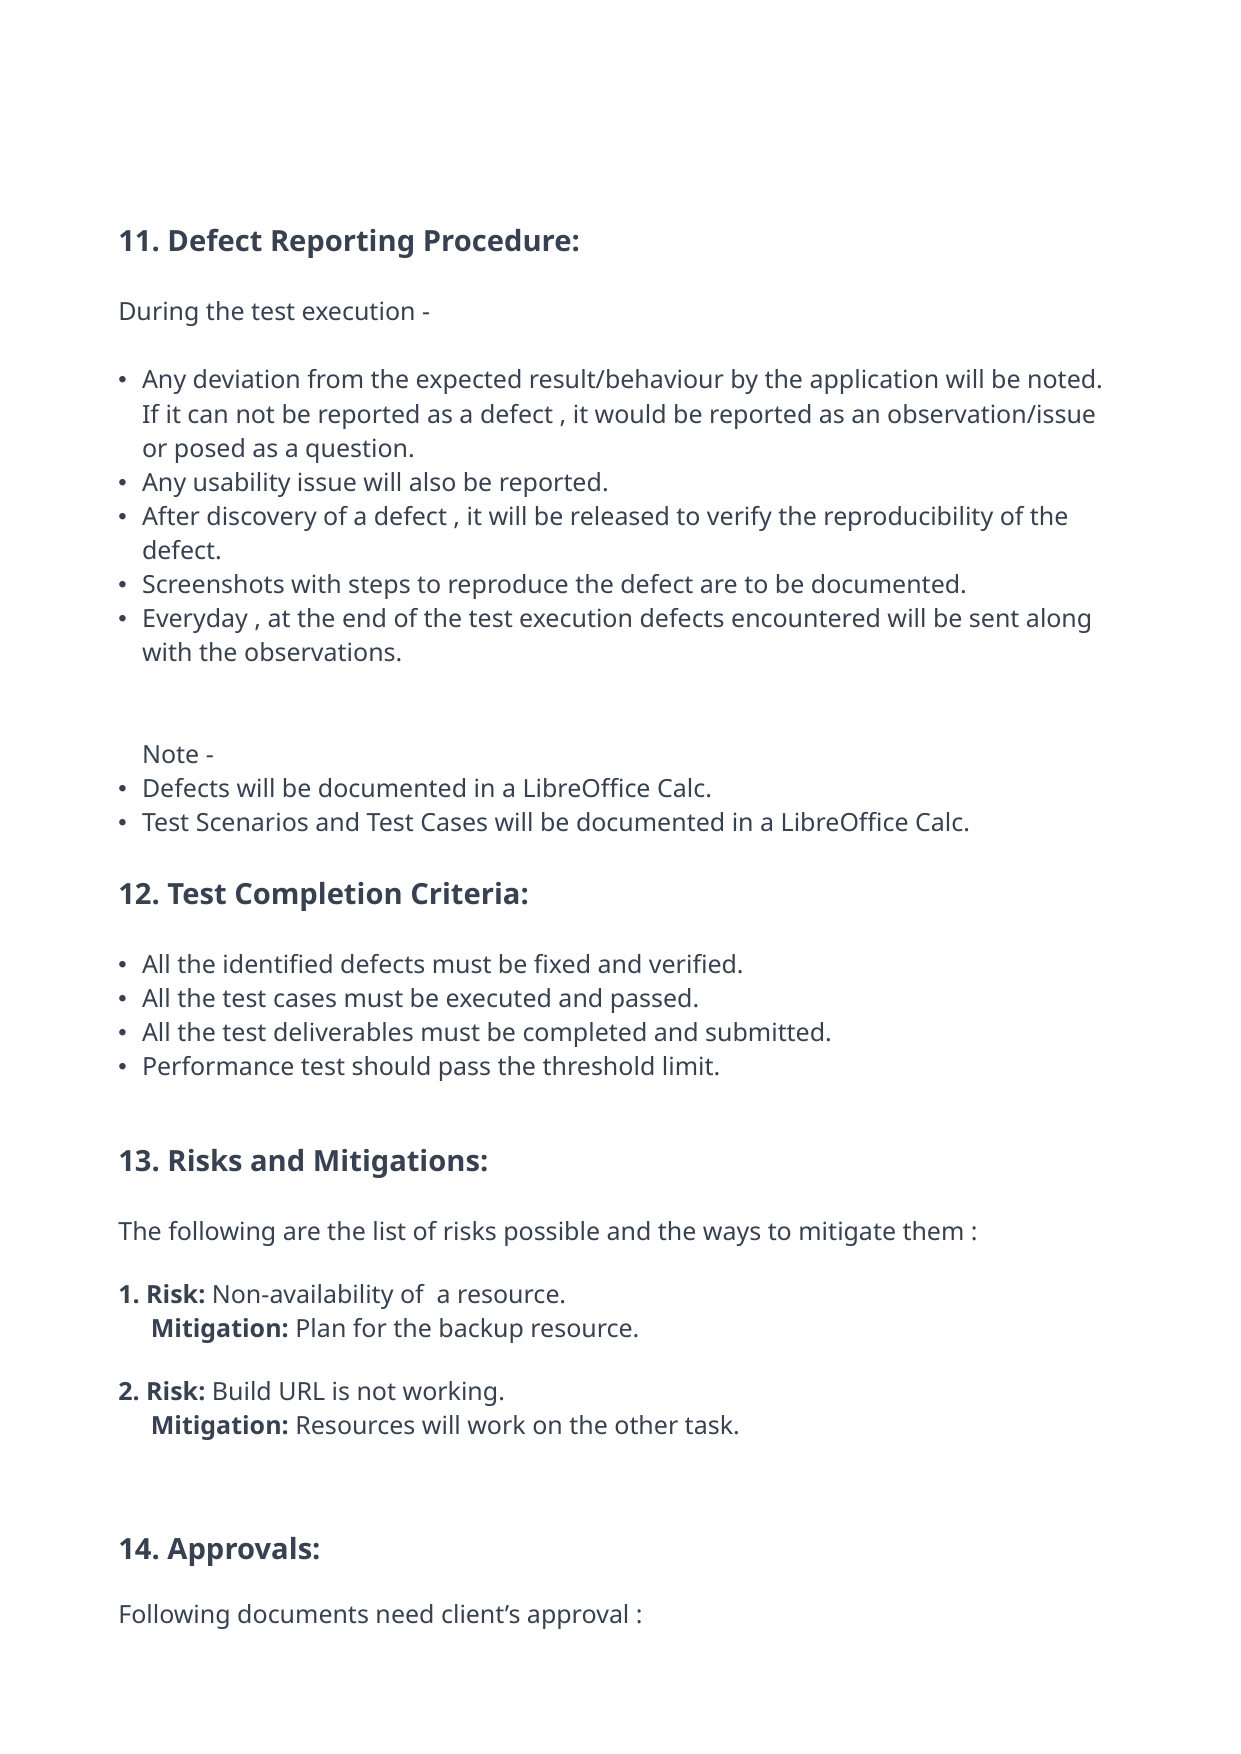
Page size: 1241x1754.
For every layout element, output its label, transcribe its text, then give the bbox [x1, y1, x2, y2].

list Note - [118, 737, 1122, 771]
list All the test deliverables must be completed and submitted. [118, 1015, 1122, 1049]
list All the identified defects must be fixed and verified. [118, 947, 1122, 981]
text 1. Risk: Non-availability of a resource. [118, 1277, 1122, 1311]
list Defects will be documented in a LibreOffice Calc. [118, 771, 1122, 805]
text 13. Risks and Mitigations: [118, 1141, 1122, 1180]
list Any deviation from the expected result/behaviour by the application will be noted. If it can not be reported as a defect , it would be reported as an observation/issue or posed as a question. [118, 362, 1122, 464]
text 2. Risk: Build URL is not working. [118, 1373, 1122, 1408]
list After discovery of a defect , it will be released to verify the reproducibility of the defect. [118, 498, 1122, 567]
list Any usability issue will also be reported. [118, 464, 1122, 498]
list All the test cases must be executed and passed. [118, 981, 1122, 1015]
list Screenshots with steps to reproduce the defect are to be documented. [118, 567, 1122, 601]
text Following documents need client’s approval : [118, 1596, 1122, 1630]
text 11. Defect Reporting Procedure: [118, 220, 1122, 260]
text Mitigation: Resources will work on the other task. [118, 1408, 1122, 1442]
text 14. Approvals: [118, 1528, 1122, 1568]
text 12. Test Completion Criteria: [118, 873, 1122, 913]
list Everyday , at the end of the test execution defects encountered will be sent along with the observations. [118, 601, 1122, 669]
list Test Scenarios and Test Cases will be documented in a LibreOffice Calc. [118, 805, 1122, 839]
list Performance test should pass the threshold limit. [118, 1049, 1122, 1083]
text The following are the list of risks possible and the ways to mitigate them : [118, 1214, 1122, 1248]
text Mitigation: Plan for the backup resource. [118, 1311, 1122, 1345]
text During the test execution - [118, 294, 1122, 328]
